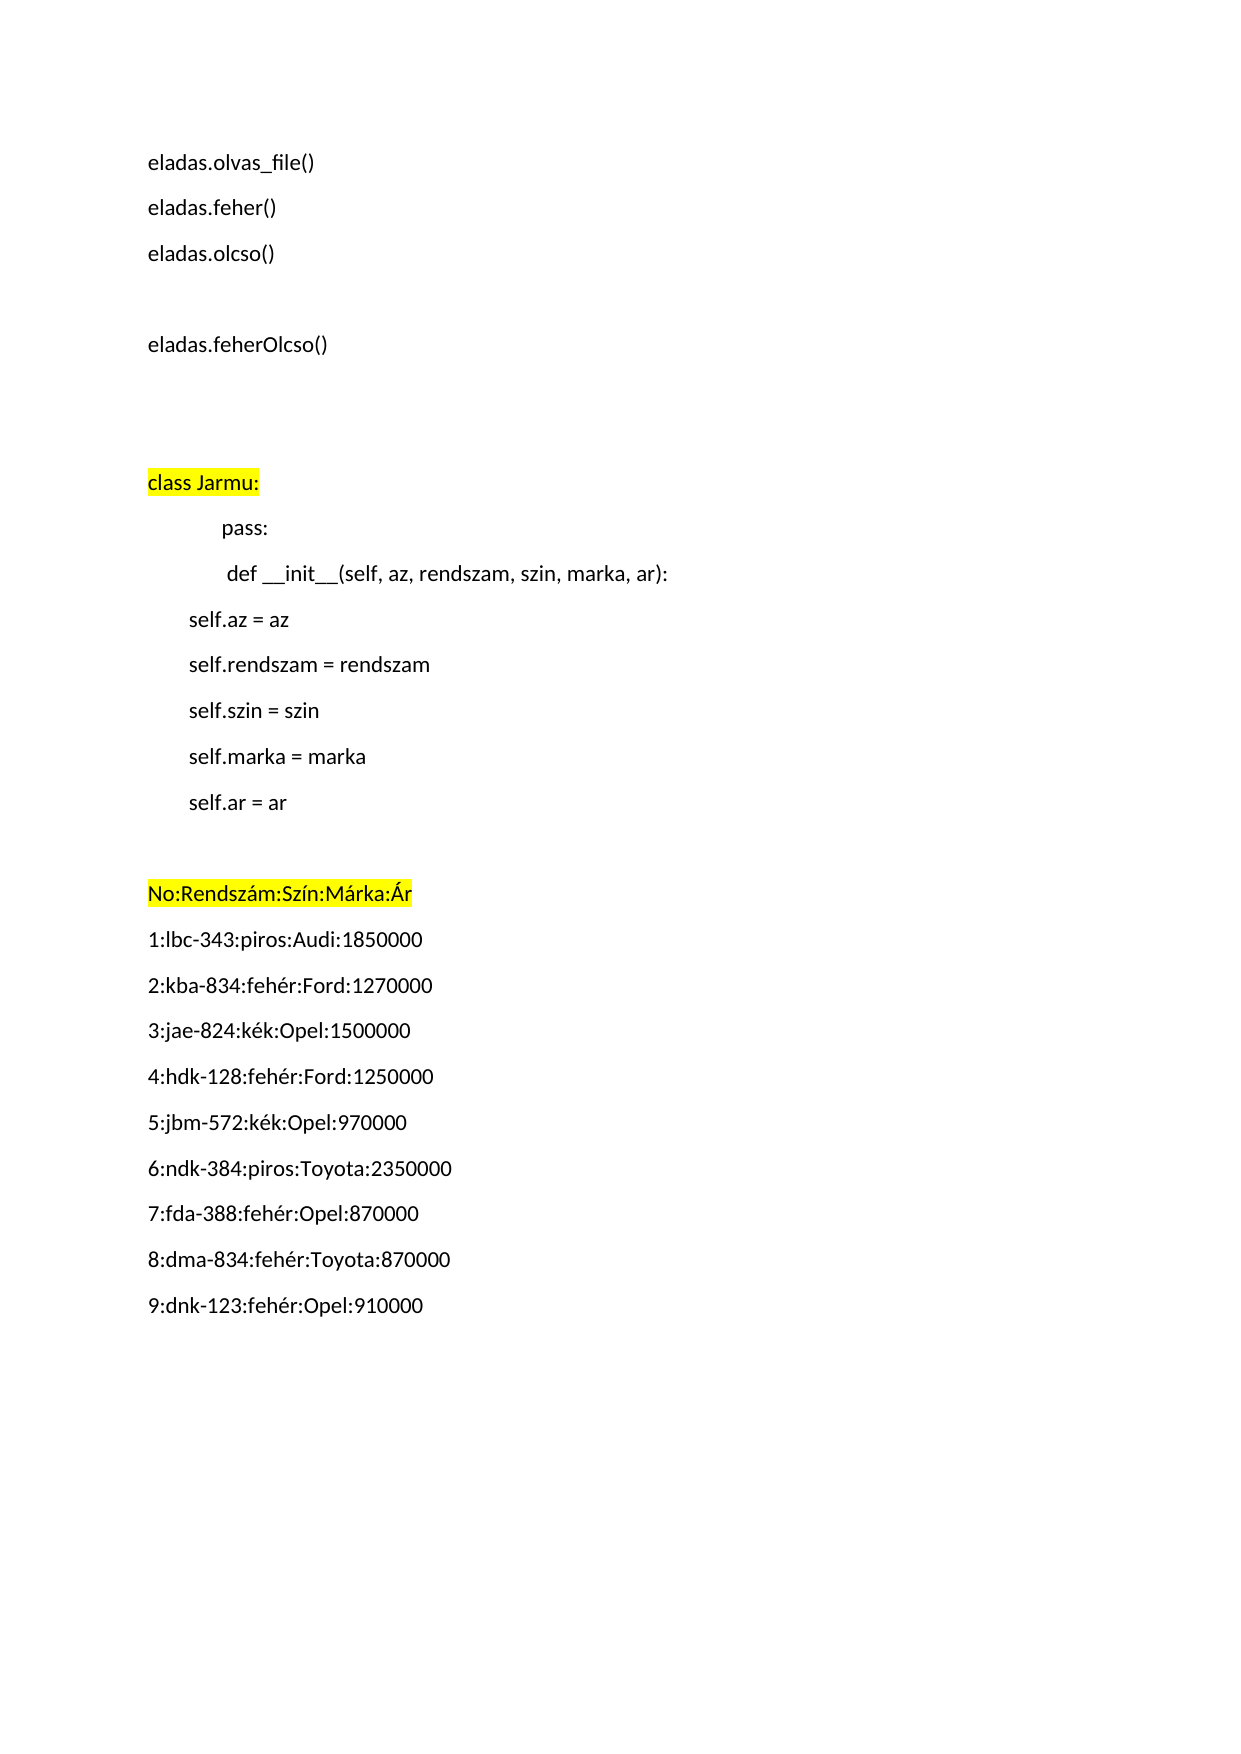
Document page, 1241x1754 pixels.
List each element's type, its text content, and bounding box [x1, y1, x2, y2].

text self.rendszam = rendszam [148, 651, 1093, 679]
text eladas.olvas_file() [148, 148, 1093, 176]
text 9:dnk-123:fehér:Opel:910000 [148, 1291, 1093, 1319]
text No:Rendszám:Szín:Márka:Ár [148, 879, 1093, 907]
text 2:kba-834:fehér:Ford:1270000 [148, 971, 1093, 999]
text self.szin = szin [148, 696, 1093, 724]
text pass: [148, 513, 1093, 541]
text 8:dma-834:fehér:Toyota:870000 [148, 1245, 1093, 1273]
text 4:hdk-128:fehér:Ford:1250000 [148, 1062, 1093, 1090]
text def __init__(self, az, rendszam, szin, marka, ar): [148, 559, 1093, 587]
text 7:fda-388:fehér:Opel:870000 [148, 1199, 1093, 1227]
text 5:jbm-572:kék:Opel:970000 [148, 1108, 1093, 1136]
text eladas.olcso() [148, 239, 1093, 267]
text 6:ndk-384:piros:Toyota:2350000 [148, 1154, 1093, 1182]
text self.az = az [148, 605, 1093, 633]
text 3:jae-824:kék:Opel:1500000 [148, 1016, 1093, 1044]
text self.ar = ar [148, 788, 1093, 816]
text 1:lbc-343:piros:Audi:1850000 [148, 925, 1093, 953]
text self.marka = marka [148, 742, 1093, 770]
text eladas.feher() [148, 193, 1093, 221]
text class Jarmu: [148, 468, 1093, 496]
text eladas.feherOlcso() [148, 331, 1093, 358]
